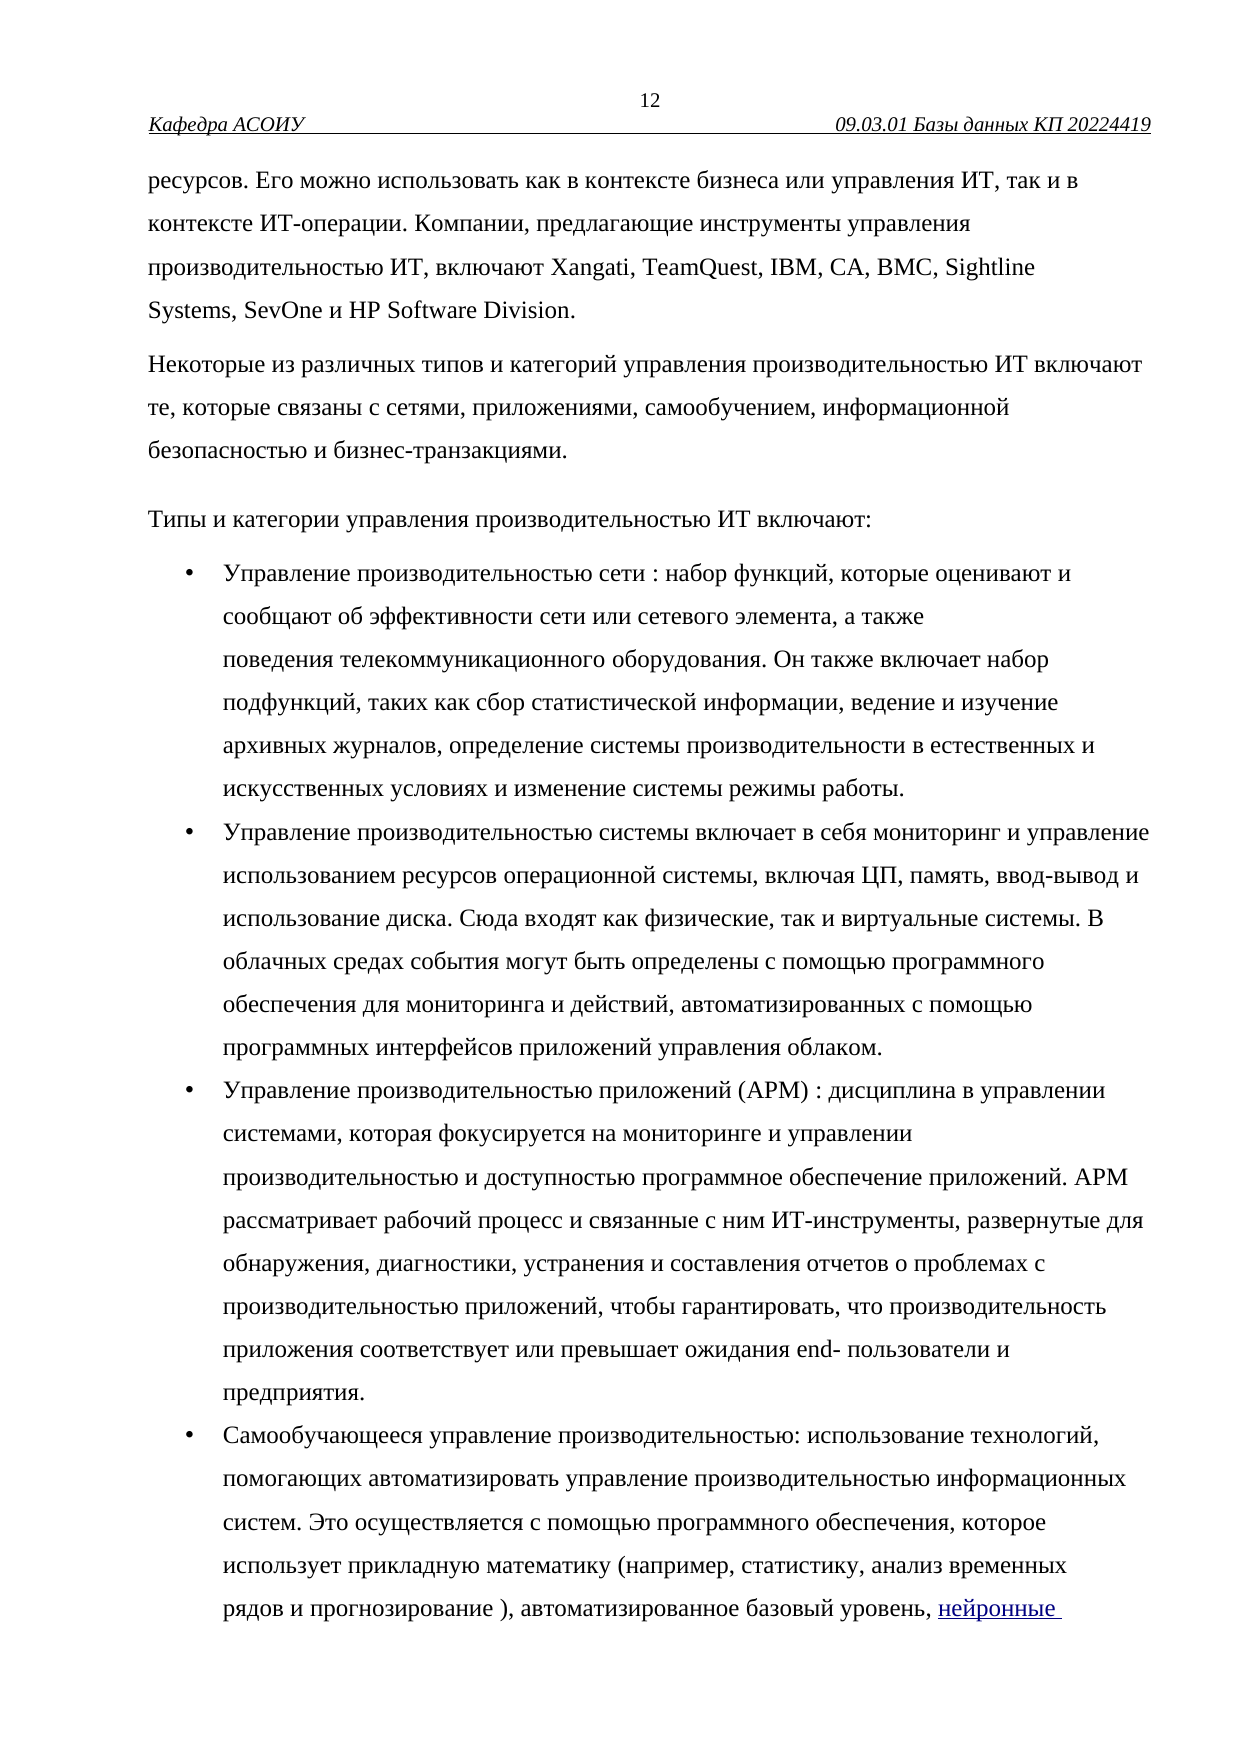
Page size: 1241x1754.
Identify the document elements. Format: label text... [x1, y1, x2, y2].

list Самообучающееся управление производительностью: использование технологий, помогающих автоматизировать управление производительностью информационных систем. Это осуществляется с помощью программного обеспечения, которое использует прикладную математику (например, статистику, анализ временных рядов и прогнозирование ), автоматизированное базовый уровень, нейронные [185, 1420, 1152, 1622]
list Управление производительностью приложений (APM) : дисциплина в управлении системами, которая фокусируется на мониторинге и управлении производительностью и доступностью программное обеспечение приложений. APM рассматривает рабочий процесс и связанные с ним ИТ-инструменты, развернутые для обнаружения, диагностики, устранения и составления отчетов о проблемах с производительностью приложений, чтобы гарантировать, что производительность приложения соответствует или превышает ожидания end- пользователи и предприятия. [185, 1075, 1152, 1406]
list Управление производительностью сети : набор функций, которые оценивают и сообщают об эффективности сети или сетевого элемента, а также поведения телекоммуникационного оборудования. Он также включает набор подфункций, таких как сбор статистической информации, ведение и изучение архивных журналов, определение системы производительности в естественных и искусственных условиях и изменение системы режимы работы. [185, 558, 1152, 802]
list Управление производительностью системы включает в себя мониторинг и управление использованием ресурсов операционной системы, включая ЦП, память, ввод-вывод и использование диска. Сюда входят как физические, так и виртуальные системы. В облачных средах события могут быть определены с помощью программного обеспечения для мониторинга и действий, автоматизированных с помощью программных интерфейсов приложений управления облаком. [185, 817, 1152, 1061]
text ресурсов. Его можно использовать как в контексте бизнеса или управления ИТ, так и в контексте ИТ-операции. Компании, предлагающие инструменты управления производительностью ИТ, включают Xangati, TeamQuest, IBM, CA, BMC, Sightline Systems, SevOne и HP Software Division. [148, 165, 1152, 323]
text Типы и категории управления производительностью ИТ включают: [148, 504, 1152, 532]
text Некоторые из различных типов и категорий управления производительностью ИТ включают те, которые связаны с сетями, приложениями, самообучением, информационной безопасностью и бизнес-транзакциями. [148, 349, 1152, 464]
